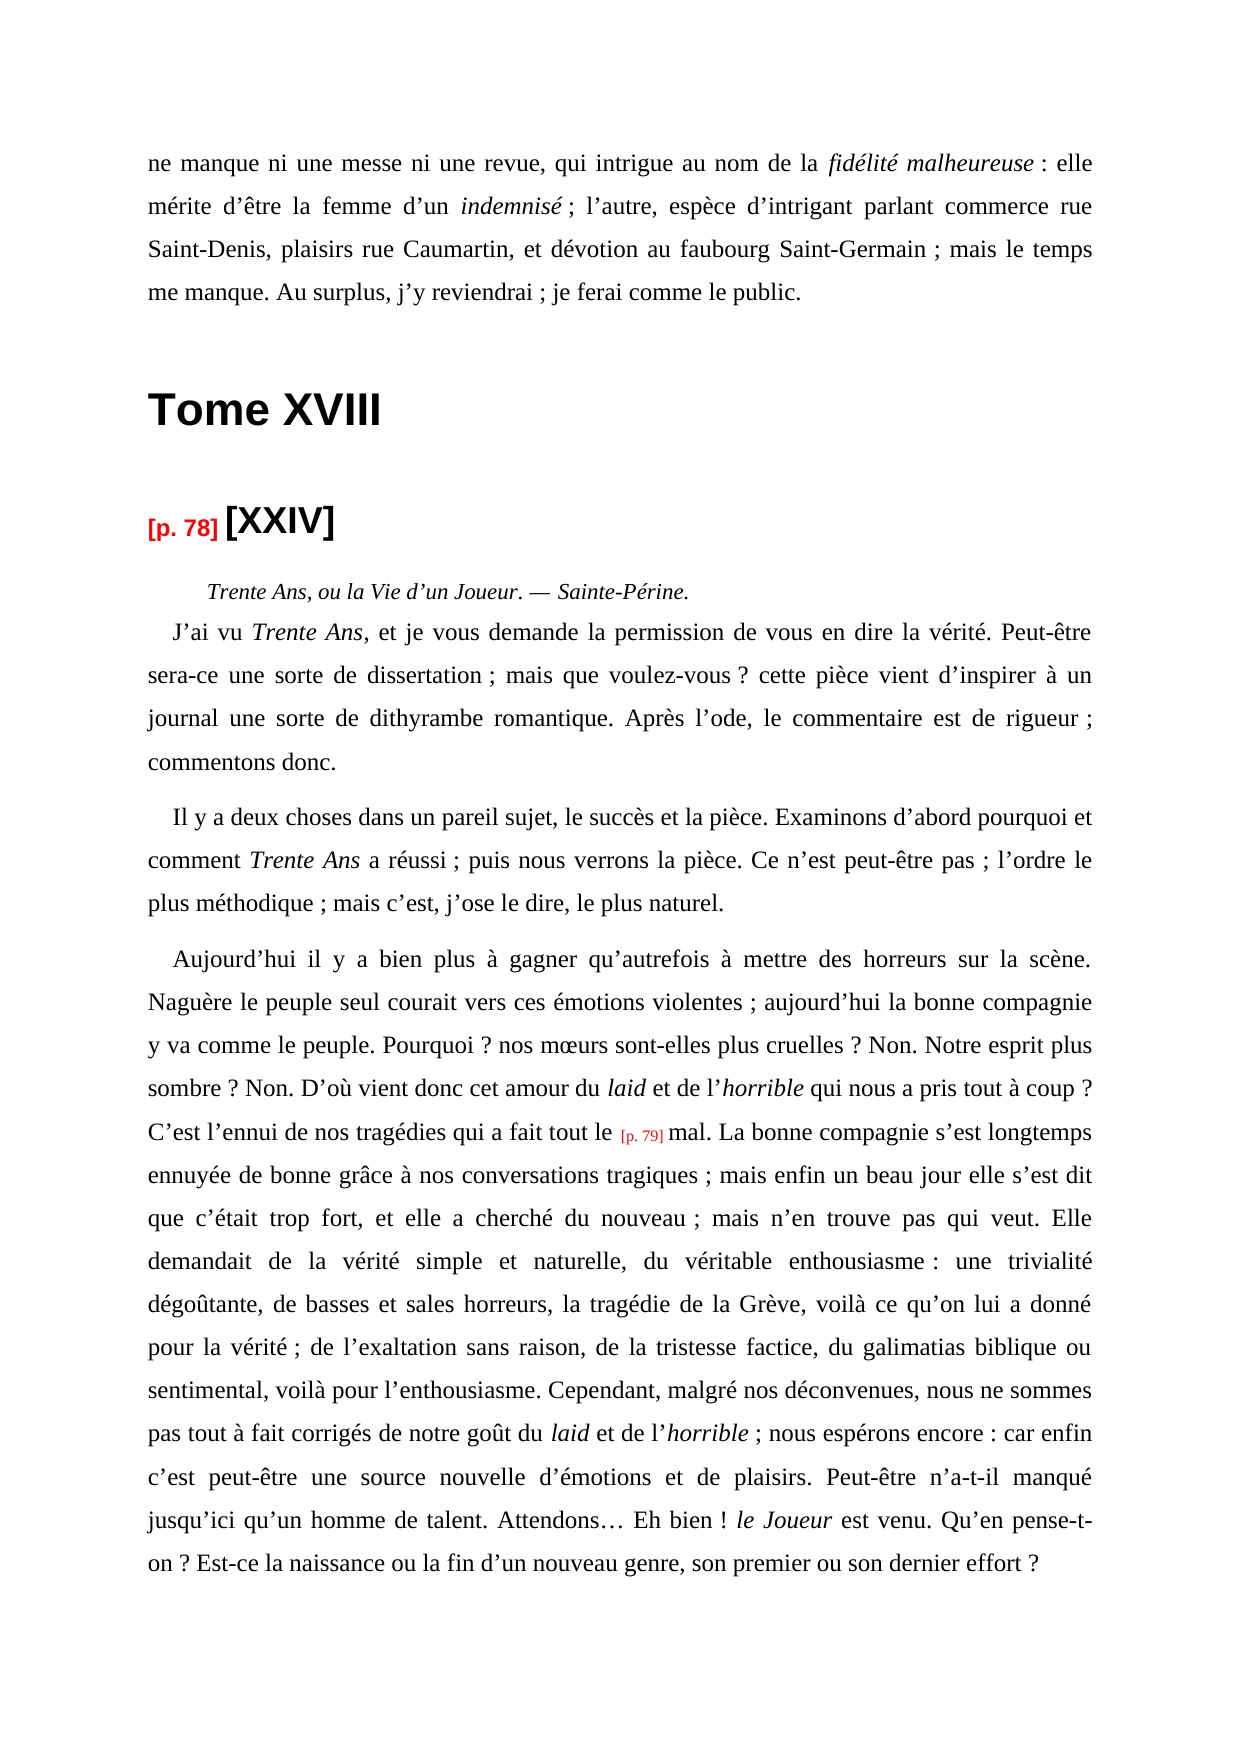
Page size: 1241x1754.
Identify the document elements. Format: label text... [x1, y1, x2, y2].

text Trente Ans, ou la Vie d’un Joueur. — Sainte-Périne. [207, 578, 1033, 605]
subtitle [p. 78] [XXIV] [148, 498, 1093, 541]
text Il y a deux choses dans un pareil sujet, le succès et la pièce. Examinons d’abord pourquoi et comment Trente Ans a réussi ; puis nous verrons la pièce. Ce n’est peut-être pas ; l’ordre le plus méthodique ; mais c’est, j’ose le dire, le plus naturel. [148, 802, 1093, 917]
text J’ai vu Trente Ans, et je vous demande la permission de vous en dire la vérité. Peut-être sera-ce une sorte de dissertation ; mais que voulez-vous ? cette pièce vient d’inspirer à un journal une sorte de dithyrambe romantique. Après l’ode, le commentaire est de rigueur ; commentons donc. [148, 617, 1093, 775]
subtitle Tome XVIII [148, 383, 1093, 435]
text Aujourd’hui il y a bien plus à gagner qu’autrefois à mettre des horreurs sur la scène. Naguère le peuple seul courait vers ces émotions violentes ; aujourd’hui la bonne compagnie y va comme le peuple. Pourquoi ? nos mœurs sont-elles plus cruelles ? Non. Notre esprit plus sombre ? Non. D’où vient donc cet amour du laid et de l’horrible qui nous a pris tout à coup ? C’est l’ennui de nos tragédies qui a fait tout le [p. 79] mal. La bonne compagnie s’est longtemps ennuyée de bonne grâce à nos conversations tragiques ; mais enfin un beau jour elle s’est dit que c’était trop fort, et elle a cherché du nouveau ; mais n’en trouve pas qui veut. Elle demandait de la vérité simple et naturelle, du véritable enthousiasme : une trivialité dégoûtante, de basses et sales horreurs, la tragédie de la Grève, voilà ce qu’on lui a donné pour la vérité ; de l’exaltation sans raison, de la tristesse factice, du galimatias biblique ou sentimental, voilà pour l’enthousiasme. Cependant, malgré nos déconvenues, nous ne sommes pas tout à fait corrigés de notre goût du laid et de l’horrible ; nous espérons encore : car enfin c’est peut-être une source nouvelle d’émotions et de plaisirs. Peut-être n’a-t-il manqué jusqu’ici qu’un homme de talent. Attendons… Eh bien ! le Joueur est venu. Qu’en pense-t-on ? Est-ce la naissance ou la fin d’un nouveau genre, son premier ou son dernier effort ? [148, 944, 1093, 1577]
text ne manque ni une messe ni une revue, qui intrigue au nom de la fidélité malheureuse : elle mérite d’être la femme d’un indemnisé ; l’autre, espèce d’intrigant parlant commerce rue Saint-Denis, plaisirs rue Caumartin, et dévotion au faubourg Saint-Germain ; mais le temps me manque. Au surplus, j’y reviendrai ; je ferai comme le public. [148, 148, 1093, 306]
